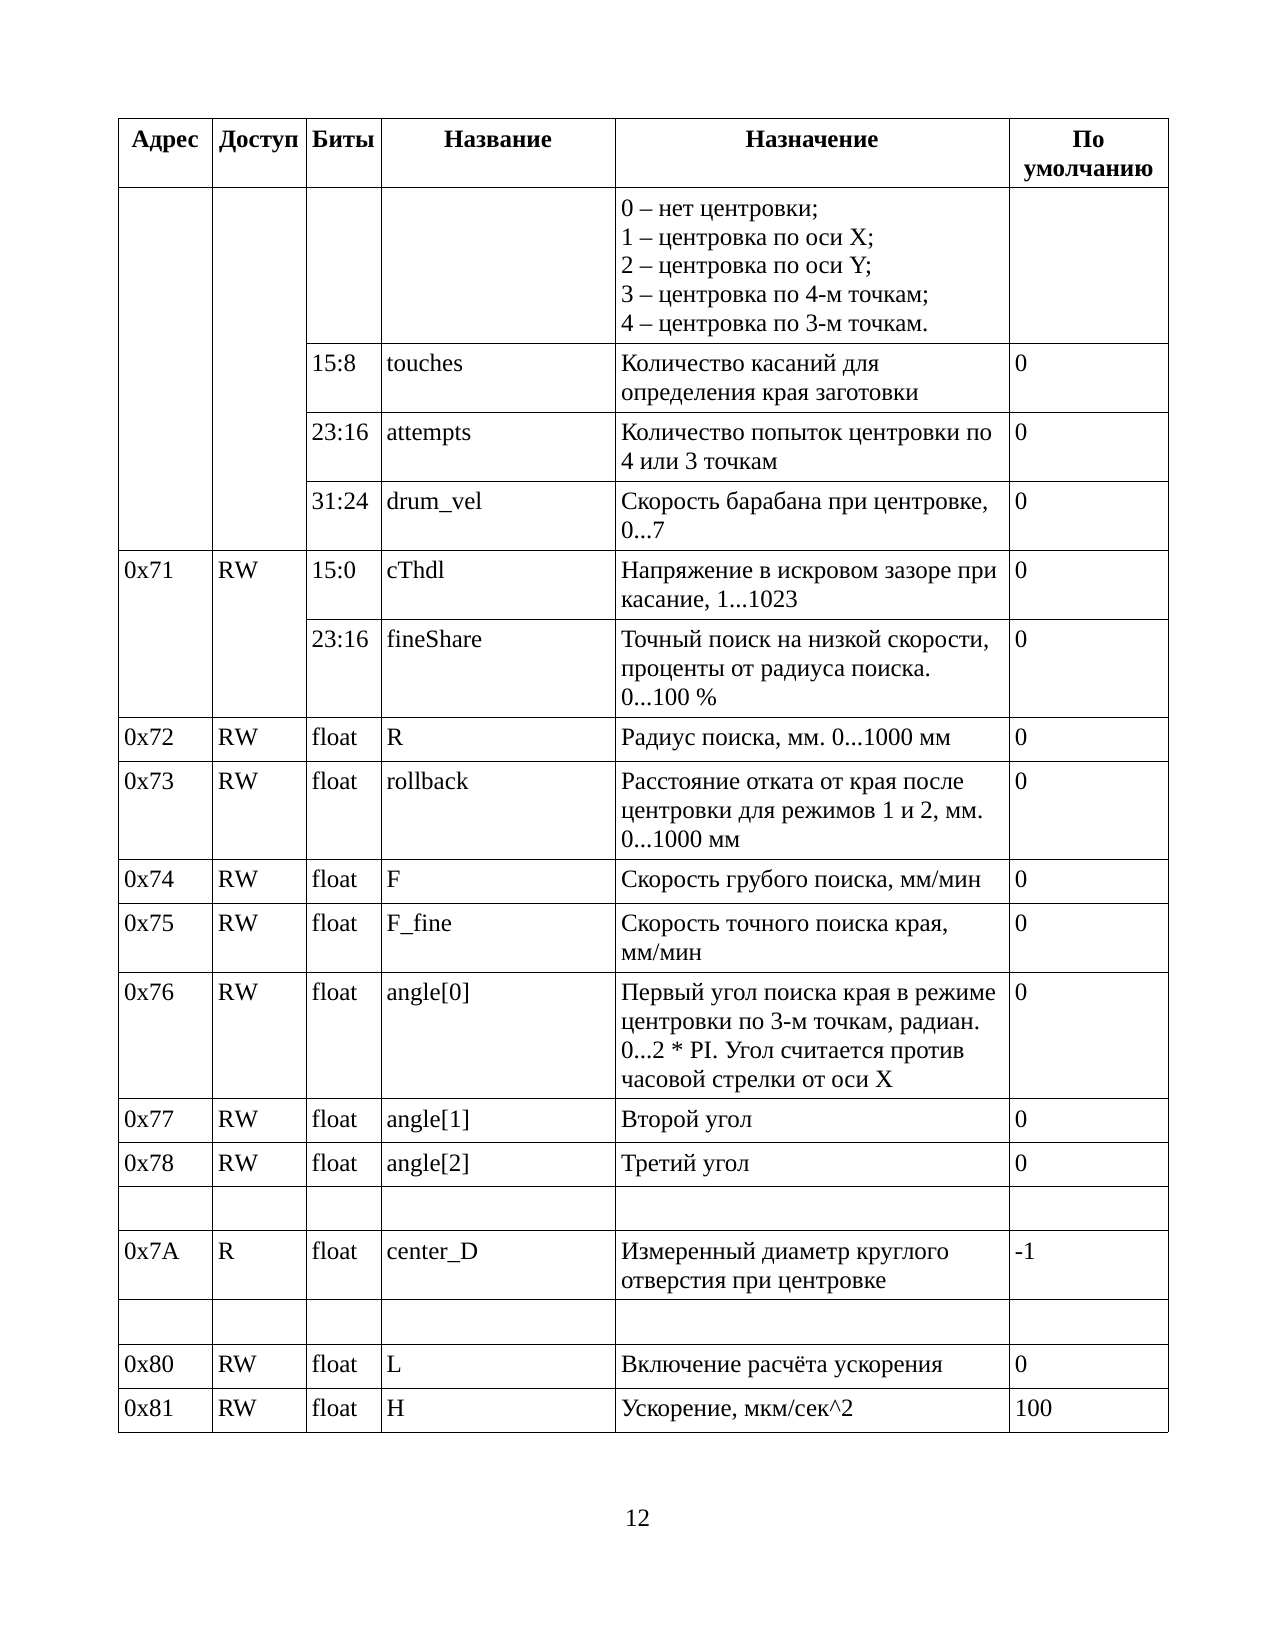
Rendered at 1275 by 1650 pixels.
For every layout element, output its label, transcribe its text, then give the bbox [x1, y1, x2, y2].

table_header Название [382, 119, 615, 187]
table_cell 100 [1010, 1389, 1168, 1432]
table_cell [616, 1187, 1009, 1230]
table_cell touches [382, 344, 615, 412]
table_cell 0 [1010, 413, 1168, 481]
table_cell RW [213, 904, 306, 972]
table_cell R [382, 718, 615, 761]
table_cell 0 – нет центровки; 1 – центровка по оси X; 2 – центровка по оси Y; 3 – центровка по 4-м точкам; 4 – центровка по 3-м точкам. [616, 188, 1009, 342]
table_cell 0 [1010, 1345, 1168, 1387]
table_cell 15:8 [307, 344, 381, 412]
table_cell 0x7A [119, 1231, 212, 1299]
table_cell Количество попыток центровки по 4 или 3 точкам [616, 413, 1009, 481]
table_cell [382, 188, 615, 342]
table_cell 0x81 [119, 1389, 212, 1432]
table_cell [616, 1300, 1009, 1343]
table_cell fineShare [382, 620, 615, 717]
table_cell angle[0] [382, 973, 615, 1098]
table_cell RW [213, 973, 306, 1098]
table_cell 0 [1010, 482, 1168, 550]
table_cell [213, 1187, 306, 1230]
table_cell 0 [1010, 860, 1168, 902]
table_cell Скорость грубого поиска, мм/мин [616, 860, 1009, 902]
table_header Биты [307, 119, 381, 187]
table_cell Расстояние отката от края после центровки для режимов 1 и 2, мм. 0...1000 мм [616, 762, 1009, 858]
table_cell float [307, 1345, 381, 1387]
table_cell float [307, 904, 381, 972]
table_cell Ускорение, мкм/сек^2 [616, 1389, 1009, 1432]
table_cell Третий угол [616, 1143, 1009, 1186]
table_cell 0x74 [119, 860, 212, 902]
table_cell Первый угол поиска края в режиме центровки по 3-м точкам, радиан. 0...2 * PI. Угол считается против часовой стрелки от оси X [616, 973, 1009, 1098]
table_cell R [213, 1231, 306, 1299]
table_header Назначение [616, 119, 1009, 187]
table_cell Скорость точного поиска края, мм/мин [616, 904, 1009, 972]
table_cell RW [213, 1389, 306, 1432]
table_cell 0 [1010, 1099, 1168, 1142]
table_cell F_fine [382, 904, 615, 972]
table_cell Напряжение в искровом зазоре при касание, 1...1023 [616, 551, 1009, 619]
table_cell RW [213, 718, 306, 761]
table_cell attempts [382, 413, 615, 481]
table_cell -1 [1010, 1231, 1168, 1299]
table_cell [307, 1300, 381, 1343]
table_cell 0x78 [119, 1143, 212, 1186]
table_cell RW [213, 860, 306, 902]
table_header Доступ [213, 119, 306, 187]
table_cell float [307, 1231, 381, 1299]
table_cell float [307, 762, 381, 858]
table_cell [119, 1300, 212, 1343]
table_cell [382, 1300, 615, 1343]
table_cell drum_vel [382, 482, 615, 550]
table_cell 23:16 [307, 413, 381, 481]
table_cell 0 [1010, 1143, 1168, 1186]
table_cell float [307, 718, 381, 761]
table_cell RW [213, 551, 306, 717]
table_cell [119, 1187, 212, 1230]
table_cell [213, 1300, 306, 1343]
table_cell RW [213, 1143, 306, 1186]
table_header Адрес [119, 119, 212, 187]
table_cell 0x80 [119, 1345, 212, 1387]
table_cell 0x71 [119, 551, 212, 717]
table_cell [382, 1187, 615, 1230]
table_cell [119, 188, 212, 550]
table_cell 15:0 [307, 551, 381, 619]
table_cell 0x76 [119, 973, 212, 1098]
table_cell [213, 188, 306, 550]
table_cell cThdl [382, 551, 615, 619]
table_cell [307, 188, 381, 342]
table_cell [1010, 1300, 1168, 1343]
table_cell 0 [1010, 620, 1168, 717]
table_cell float [307, 1389, 381, 1432]
table_cell center_D [382, 1231, 615, 1299]
table_cell L [382, 1345, 615, 1387]
table_cell Измеренный диаметр круглого отверстия при центровке [616, 1231, 1009, 1299]
table_header По умолчанию [1010, 119, 1168, 187]
table_cell 0x75 [119, 904, 212, 972]
table_cell 0 [1010, 718, 1168, 761]
table_cell float [307, 973, 381, 1098]
table_cell RW [213, 1345, 306, 1387]
table_cell Радиус поиска, мм. 0...1000 мм [616, 718, 1009, 761]
table_cell angle[2] [382, 1143, 615, 1186]
table_cell Включение расчёта ускорения [616, 1345, 1009, 1387]
table_cell float [307, 860, 381, 902]
table_cell 0x72 [119, 718, 212, 761]
table_cell 0x77 [119, 1099, 212, 1142]
table_cell 0 [1010, 973, 1168, 1098]
table_cell Количество касаний для определения края заготовки [616, 344, 1009, 412]
table_cell [1010, 1187, 1168, 1230]
table_cell 0 [1010, 762, 1168, 858]
table_cell 0 [1010, 904, 1168, 972]
table_cell rollback [382, 762, 615, 858]
table_cell 0 [1010, 344, 1168, 412]
table_cell 31:24 [307, 482, 381, 550]
table_cell H [382, 1389, 615, 1432]
table_cell 23:16 [307, 620, 381, 717]
table_cell float [307, 1099, 381, 1142]
table_cell Точный поиск на низкой скорости, проценты от радиуса поиска. 0...100 % [616, 620, 1009, 717]
table_cell F [382, 860, 615, 902]
table_cell 0 [1010, 551, 1168, 619]
table_cell float [307, 1143, 381, 1186]
table_cell Скорость барабана при центровке, 0...7 [616, 482, 1009, 550]
table_cell 0x73 [119, 762, 212, 858]
table_cell RW [213, 762, 306, 858]
table_cell angle[1] [382, 1099, 615, 1142]
table_cell [1010, 188, 1168, 342]
table_cell Второй угол [616, 1099, 1009, 1142]
table_cell RW [213, 1099, 306, 1142]
table_cell [307, 1187, 381, 1230]
